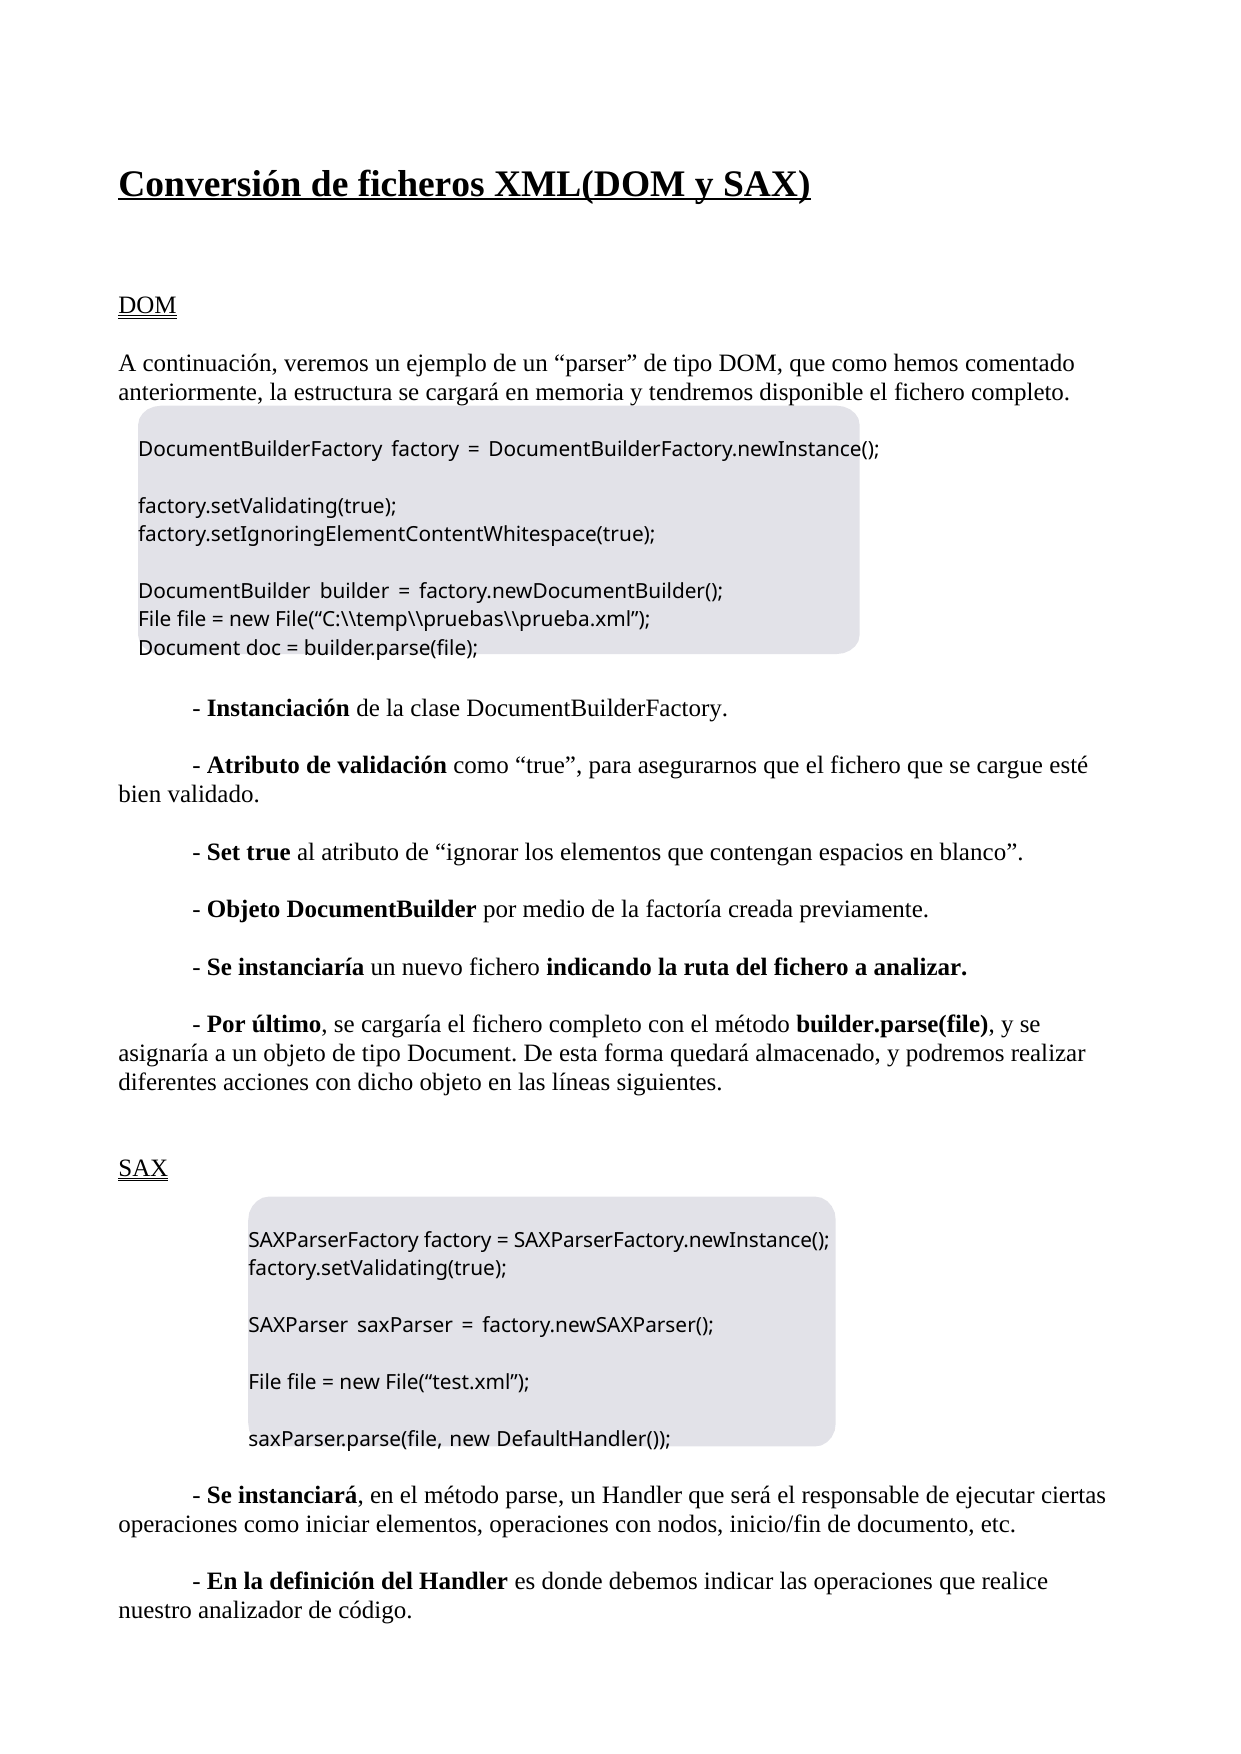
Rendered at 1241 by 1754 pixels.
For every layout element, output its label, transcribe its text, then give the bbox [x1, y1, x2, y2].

text A continuación, veremos un ejemplo de un “parser” de tipo DOM, que como hemos comentado anteriormente, la estructura se cargará en memoria y tendremos disponible el fichero completo. [118, 348, 1122, 406]
text - Se instanciará, en el método parse, un Handler que será el responsable de ejecutar ciertas operaciones como iniciar elementos, operaciones con nodos, inicio/fin de documento, etc. [118, 1480, 1122, 1538]
text - Set true al atributo de “ignorar los elementos que contengan espacios en blanco”. [118, 837, 1122, 866]
text Conversión de ficheros XML(DOM y SAX) [118, 161, 1122, 204]
text - Atributo de validación como “true”, para asegurarnos que el fichero que se cargue esté bien validado. [118, 751, 1122, 808]
text - Objeto DocumentBuilder por medio de la factoría creada previamente. [118, 894, 1122, 923]
text DOM [118, 291, 1122, 319]
text - Instanciación de la clase DocumentBuilderFactory. [118, 693, 1122, 722]
text - Por último, se cargaría el fichero completo con el método builder.parse(file), y se asignaría a un objeto de tipo Document. De esta forma quedará almacenado, y podremos realizar diferentes acciones con dicho objeto en las líneas siguientes. [118, 1009, 1122, 1096]
text - Se instanciaría un nuevo fichero indicando la ruta del fichero a analizar. [118, 952, 1122, 981]
text - En la definición del Handler es donde debemos indicar las operaciones que realice nuestro analizador de código. [118, 1566, 1122, 1624]
text SAX [118, 1153, 1122, 1182]
